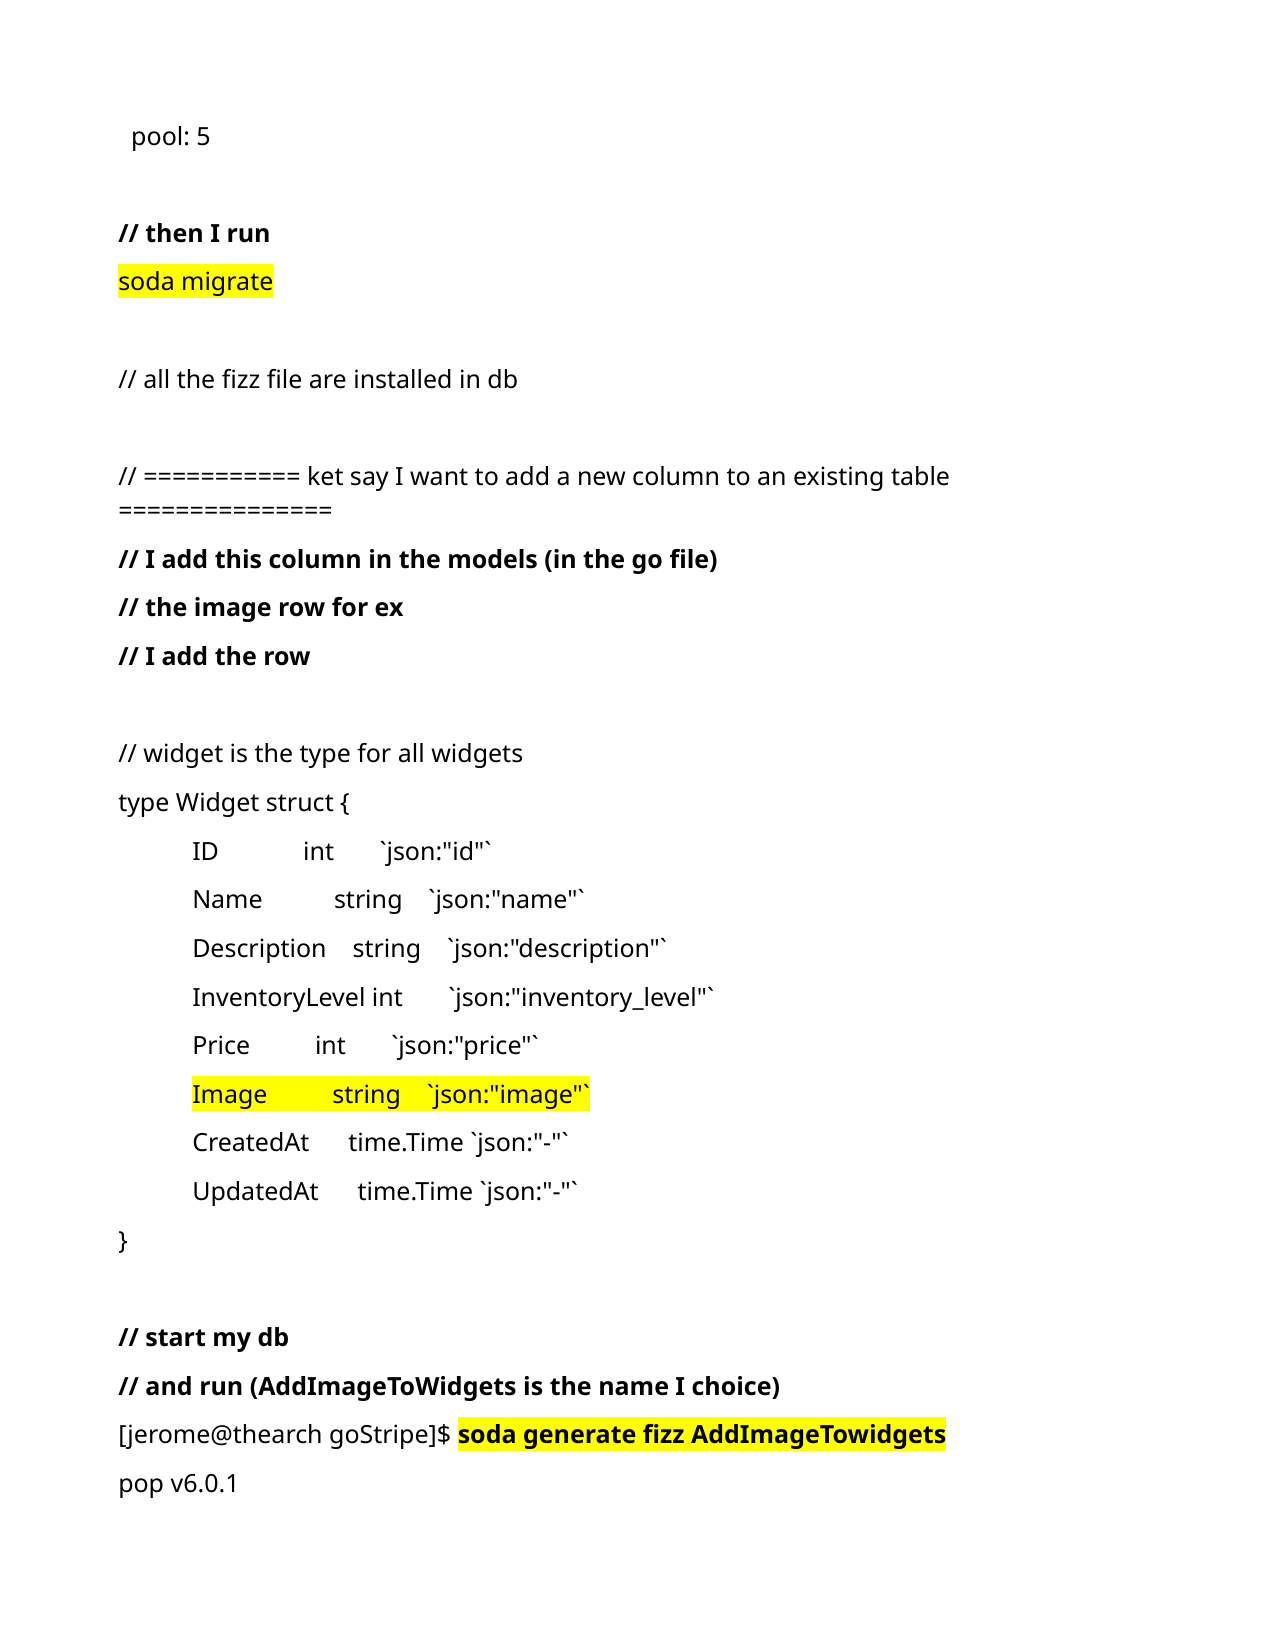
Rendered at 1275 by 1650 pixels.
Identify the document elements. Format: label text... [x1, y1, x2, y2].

text // I add this column in the models (in the go file) [118, 541, 1157, 575]
text // then I run [118, 215, 1157, 249]
text // the image row for ex [118, 590, 1157, 624]
text InventoryLevel int `json:"inventory_level"` [118, 979, 1157, 1013]
text Name string `json:"name"` [118, 882, 1157, 916]
text type Widget struct { [118, 784, 1157, 819]
text Price int `json:"price"` [118, 1028, 1157, 1062]
text ID int `json:"id"` [118, 833, 1157, 867]
text // start my db [118, 1320, 1157, 1354]
text } [118, 1222, 1157, 1256]
text // I add the row [118, 639, 1157, 673]
text // and run (AddImageToWidgets is the name I choice) [118, 1368, 1157, 1402]
text CreatedAt time.Time `json:"-"` [118, 1125, 1157, 1159]
text [jerome@thearch goStripe]$ soda generate fizz AddImageTowidgets [118, 1417, 1157, 1451]
text soda migrate [118, 264, 1157, 298]
text // widget is the type for all widgets [118, 736, 1157, 770]
text // =========== ket say I want to add a new column to an existing table =============== [118, 459, 1157, 527]
text Description string `json:"description"` [118, 931, 1157, 964]
text pop v6.0.1 [118, 1466, 1157, 1500]
text // all the fizz file are installed in db [118, 361, 1157, 395]
text pool: 5 [118, 118, 1157, 152]
text Image string `json:"image"` [118, 1076, 1157, 1111]
text UpdatedAt time.Time `json:"-"` [118, 1174, 1157, 1208]
